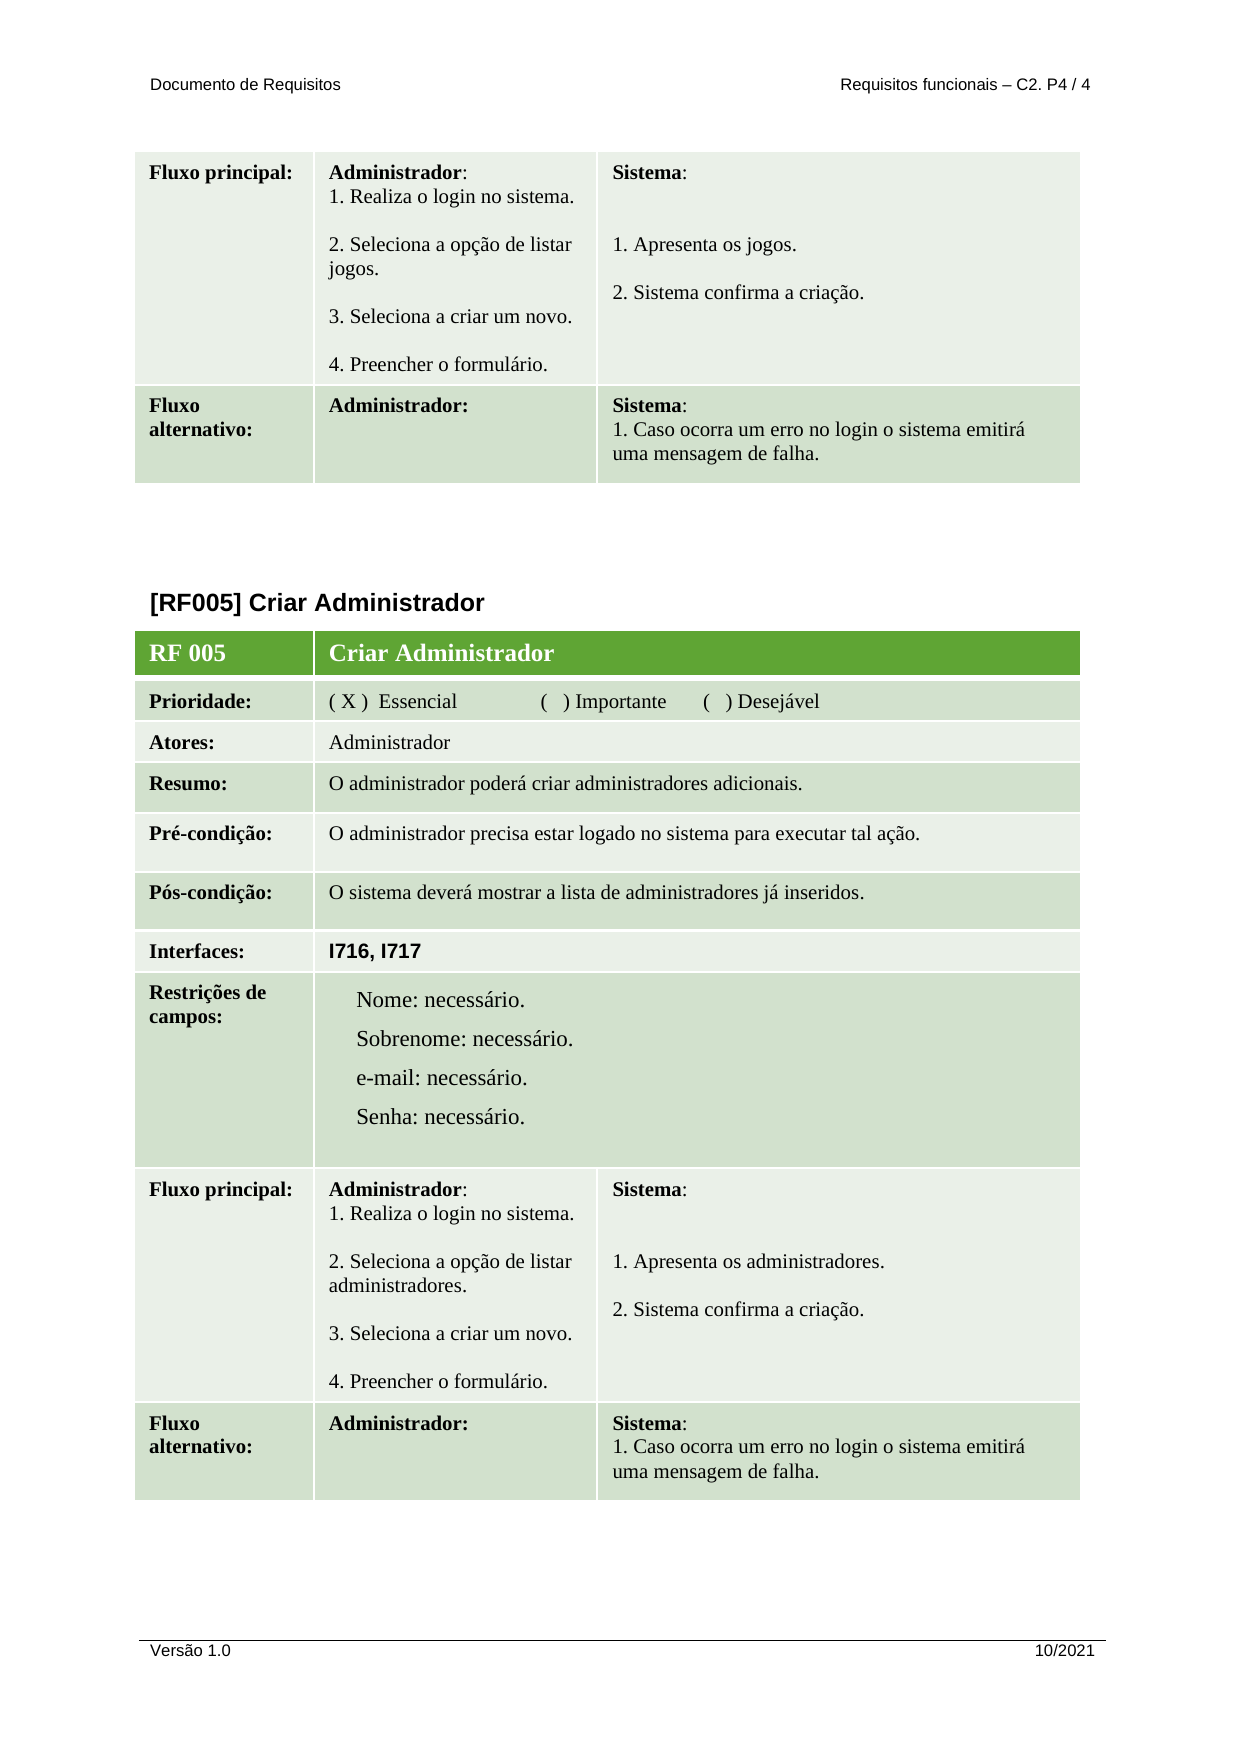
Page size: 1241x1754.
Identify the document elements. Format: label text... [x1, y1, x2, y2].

table_cell Sistema: 1. Caso ocorra um erro no login o sistema emitirá uma mensagem de falha. [598, 386, 1080, 483]
table_cell Sistema: 1. Caso ocorra um erro no login o sistema emitirá uma mensagem de falha. [598, 1403, 1080, 1500]
table_cell Fluxo alternativo: [135, 1403, 313, 1500]
table_cell Administrador: [315, 1403, 596, 1500]
table_cell Pré-condição: [135, 814, 313, 871]
table_cell Administrador: 1. Realiza o login no sistema. 2. Seleciona a opção de listar administradores. 3. Seleciona a criar um novo. 4. Preencher o formulário. [315, 1169, 596, 1401]
table_cell Interfaces: [135, 932, 313, 971]
table_cell Fluxo principal: [135, 1169, 313, 1401]
table_header Criar Administrador [315, 631, 1080, 675]
table_cell Atores: [135, 722, 313, 761]
table_cell O administrador precisa estar logado no sistema para executar tal ação. [315, 814, 1080, 871]
table_cell Administrador [315, 722, 1080, 761]
table_cell ( X ) Essencial ( ) Importante ( ) Desejável [315, 681, 1080, 720]
table_cell Administrador: 1. Realiza o login no sistema. 2. Seleciona a opção de listar jogos. 3. Seleciona a criar um novo. 4. Preencher o formulário. [315, 152, 596, 384]
table_cell Sistema: 1. Apresenta os administradores. 2. Sistema confirma a criação. [598, 1169, 1080, 1401]
table_cell Sistema: 1. Apresenta os jogos. 2. Sistema confirma a criação. [598, 152, 1080, 384]
table_cell O sistema deverá mostrar a lista de administradores já inseridos. [315, 873, 1080, 929]
table_header RF 005 [135, 631, 313, 675]
table_cell Restrições de campos: [135, 973, 313, 1167]
table_cell Nome: necessário. Sobrenome: necessário. e-mail: necessário. Senha: necessário. [315, 973, 1080, 1167]
table_cell Pós-condição: [135, 873, 313, 929]
table_cell O administrador poderá criar administradores adicionais. [315, 763, 1080, 812]
text [RF005] Criar Administrador [150, 588, 1090, 616]
table_cell Fluxo principal: [135, 152, 313, 384]
table_cell Prioridade: [135, 681, 313, 720]
table_cell Resumo: [135, 763, 313, 812]
table_cell Administrador: [315, 386, 596, 483]
table_cell Fluxo alternativo: [135, 386, 313, 483]
table_cell I716, I717 [315, 932, 1080, 971]
